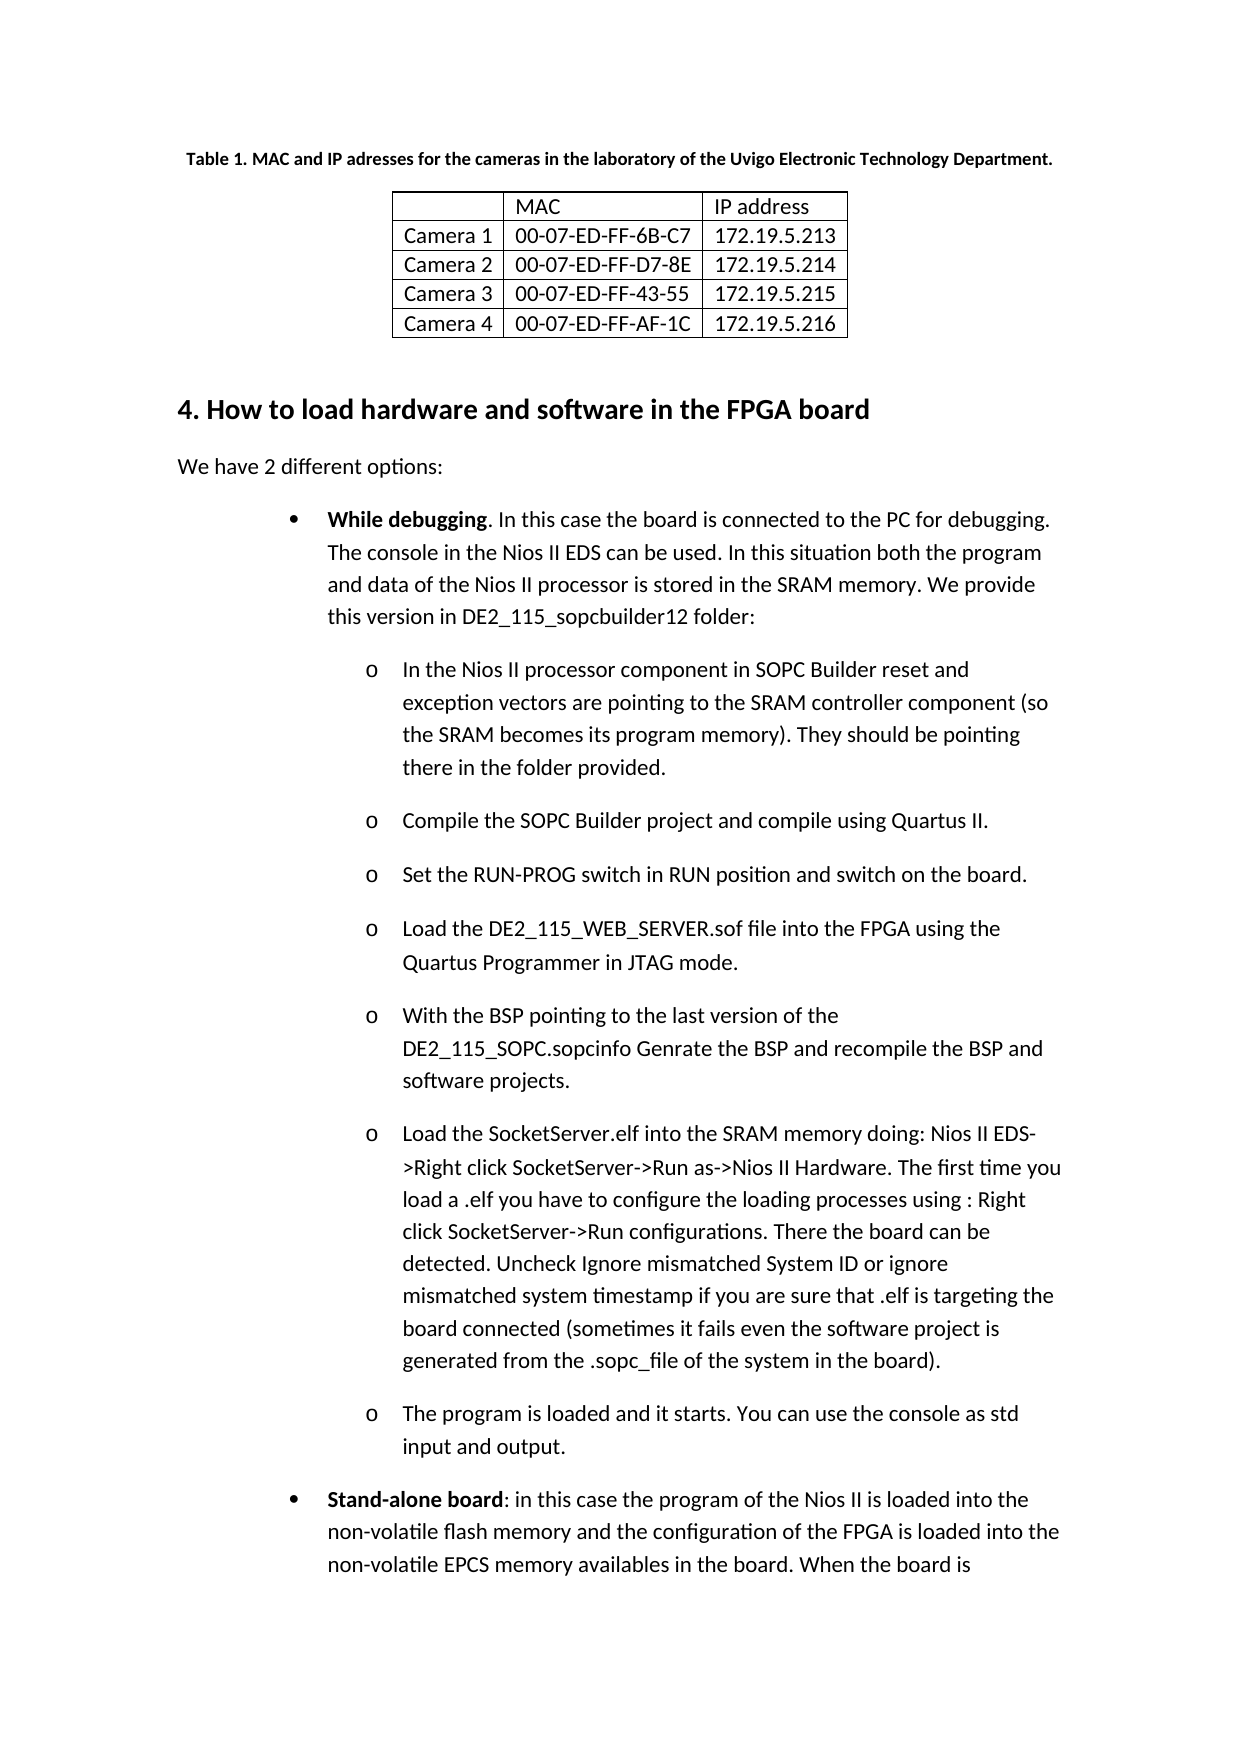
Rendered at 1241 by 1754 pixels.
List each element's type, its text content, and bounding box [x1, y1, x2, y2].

list Stand-alone board: in this case the program of the Nios II is loaded into the non-volatile flash memory and the configuration of the FPGA is loaded into the non-volatile EPCS memory availables in the board. When the board is [290, 1485, 1063, 1578]
table_cell 00-07-ED-FF-D7-8E [504, 251, 702, 278]
list While debugging. In this case the board is connected to the PC for debugging. The console in the Nios II EDS can be used. In this situation both the program and data of the Nios II processor is stored in the SRAM memory. We provide this version in DE2_115_sopcbuilder12 folder: [290, 506, 1063, 630]
list With the BSP pointing to the last version of the DE2_115_SOPC.sopcinfo Genrate the BSP and recompile the BSP and software projects. [365, 1001, 1063, 1094]
list Set the RUN-PROG switch in RUN position and switch on the board. [365, 860, 1063, 889]
list Load the SocketServer.elf into the SRAM memory doing: Nios II EDS->Right click SocketServer->Run as->Nios II Hardware. The first time you load a .elf you have to configure the loading processes using : Right click SocketServer->Run configurations. There the board can be detected. Uncheck Ignore mismatched System ID or ignore mismatched system timestamp if you are sure that .elf is targeting the board connected (sometimes it fails even the software project is generated from the .sopc_file of the system in the board). [365, 1119, 1063, 1374]
text Table 1. MAC and IP adresses for the cameras in the laboratory of the Uvigo Electronic Technology Department. [177, 148, 1063, 171]
table_cell 172.19.5.213 [703, 221, 847, 249]
table_cell 172.19.5.214 [703, 251, 847, 278]
table_cell 172.19.5.216 [703, 309, 847, 337]
text We have 2 different options: [177, 452, 1063, 481]
table_header [393, 193, 503, 220]
list In the Nios II processor component in SOPC Builder reset and exception vectors are pointing to the SRAM controller component (so the SRAM becomes its program memory). They should be pointing there in the folder provided. [365, 655, 1063, 781]
list Load the DE2_115_WEB_SERVER.sof file into the FPGA using the Quartus Programmer in JTAG mode. [365, 914, 1063, 976]
table_cell Camera 4 [393, 309, 503, 337]
list Compile the SOPC Builder project and compile using Quartus II. [365, 806, 1063, 835]
table_cell 00-07-ED-FF-43-55 [504, 280, 702, 308]
table_cell Camera 3 [393, 280, 503, 308]
list The program is loaded and it starts. You can use the console as std input and output. [365, 1399, 1063, 1460]
table_cell Camera 1 [393, 221, 503, 249]
table_header IP address [703, 193, 847, 220]
table_header MAC [504, 193, 702, 220]
table_cell 00-07-ED-FF-AF-1C [504, 309, 702, 337]
table_cell Camera 2 [393, 251, 503, 278]
table_cell 00-07-ED-FF-6B-C7 [504, 221, 702, 249]
table_cell 172.19.5.215 [703, 280, 847, 308]
text 4. How to load hardware and software in the FPGA board [177, 391, 1063, 426]
